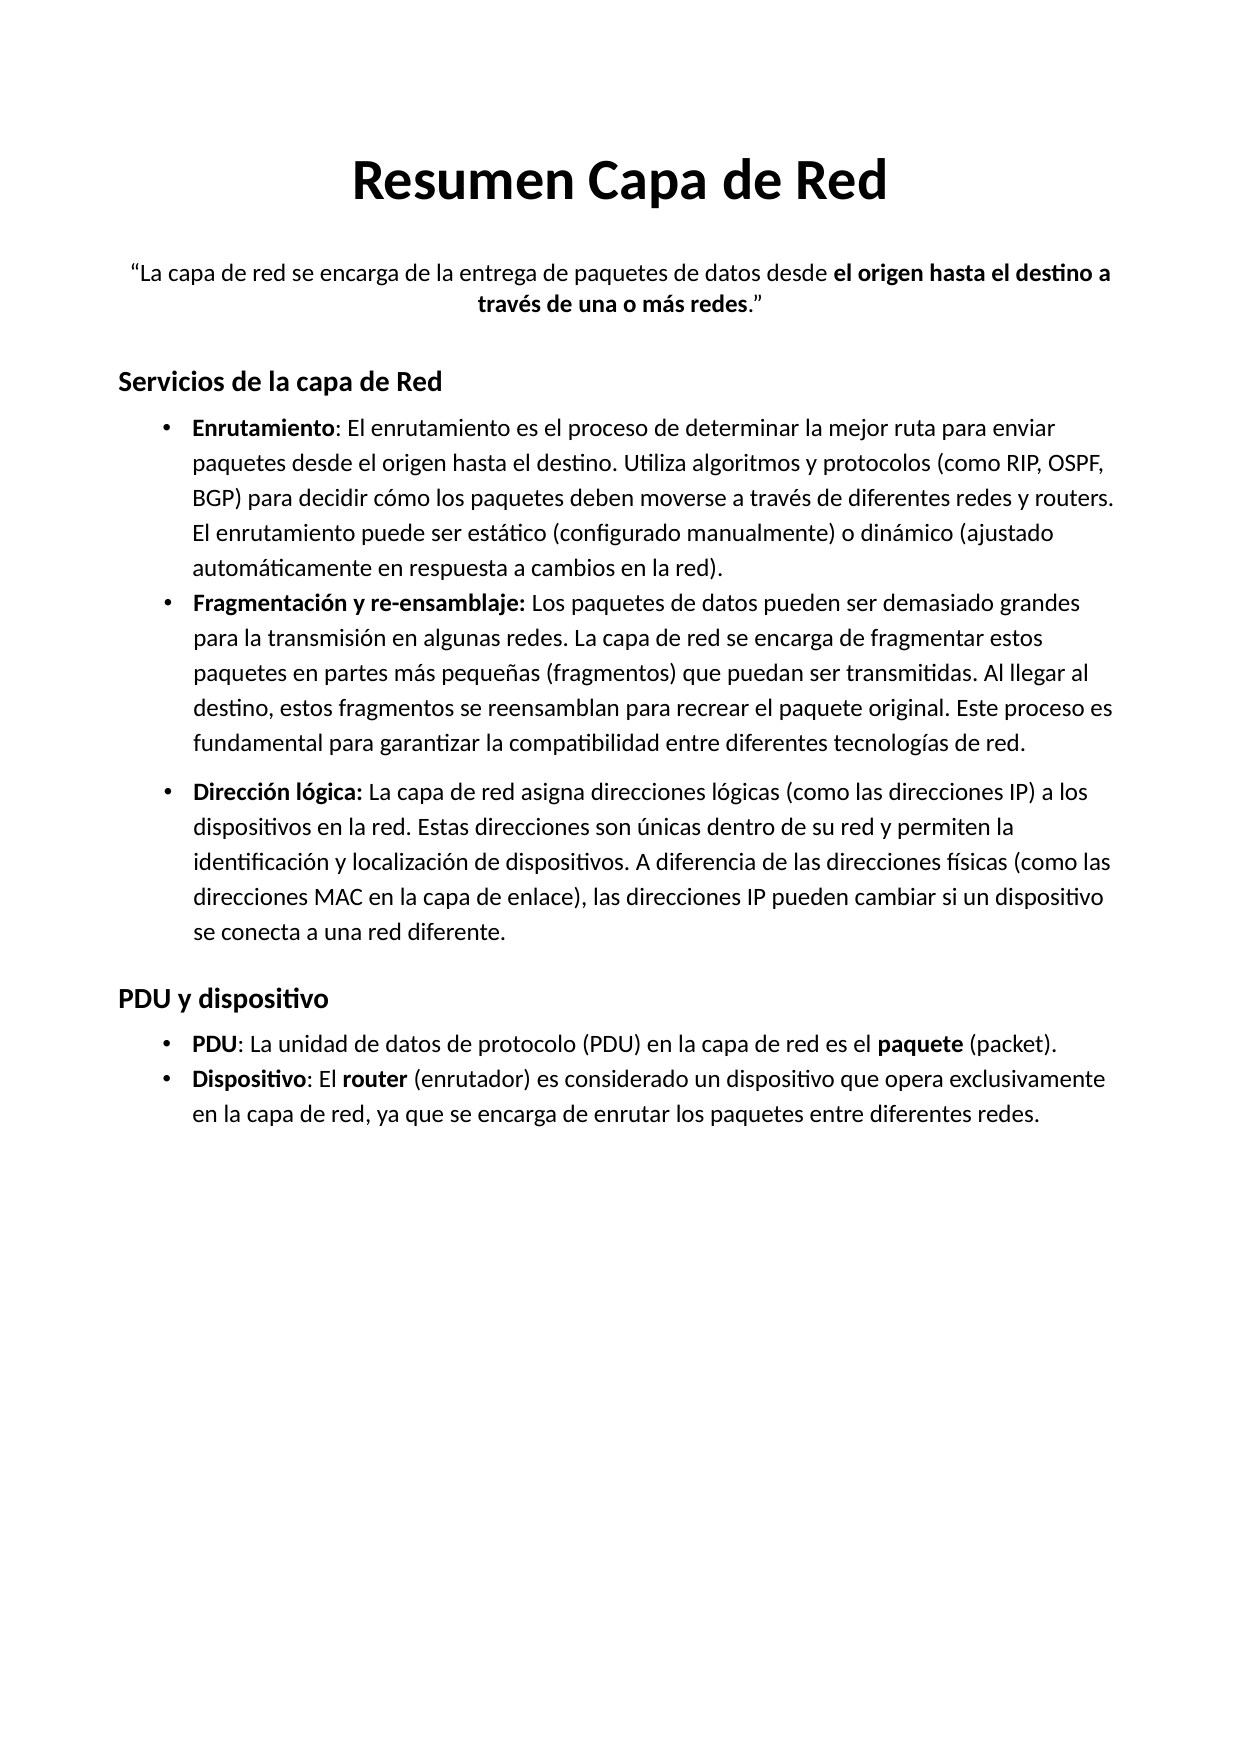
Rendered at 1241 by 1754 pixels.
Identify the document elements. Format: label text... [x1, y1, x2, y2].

list Dirección lógica: La capa de red asigna direcciones lógicas (como las direcciones IP) a los dispositivos en la red. Estas direcciones son únicas dentro de su red y permiten la identificación y localización de dispositivos. A diferencia de las direcciones físicas (como las direcciones MAC en la capa de enlace), las direcciones IP pueden cambiar si un dispositivo se conecta a una red diferente. [164, 776, 1122, 947]
subtitle Servicios de la capa de Red [118, 363, 1122, 399]
list Fragmentación y re-ensamblaje: Los paquetes de datos pueden ser demasiado grandes para la transmisión en algunas redes. La capa de red se encarga de fragmentar estos paquetes en partes más pequeñas (fragmentos) que puedan ser transmitidas. Al llegar al destino, estos fragmentos se reensamblan para recrear el paquete original. Este proceso es fundamental para garantizar la compatibilidad entre diferentes tecnologías de red. [164, 587, 1122, 757]
subtitle PDU y dispositivo [118, 980, 1122, 1016]
list PDU: La unidad de datos de protocolo (PDU) en la capa de red es el paquete (packet). [162, 1028, 1122, 1059]
title Resumen Capa de Red [118, 143, 1122, 214]
list Dispositivo: El router (enrutador) es considerado un dispositivo que opera exclusivamente en la capa de red, ya que se encarga de enrutar los paquetes entre diferentes redes. [162, 1063, 1122, 1129]
text “La capa de red se encarga de la entrega de paquetes de datos desde el origen hasta el destino a través de una o más redes.” [118, 257, 1122, 318]
list Enrutamiento: El enrutamiento es el proceso de determinar la mejor ruta para enviar paquetes desde el origen hasta el destino. Utiliza algoritmos y protocolos (como RIP, OSPF, BGP) para decidir cómo los paquetes deben moverse a través de diferentes redes y routers. El enrutamiento puede ser estático (configurado manualmente) o dinámico (ajustado automáticamente en respuesta a cambios en la red). [162, 412, 1122, 582]
